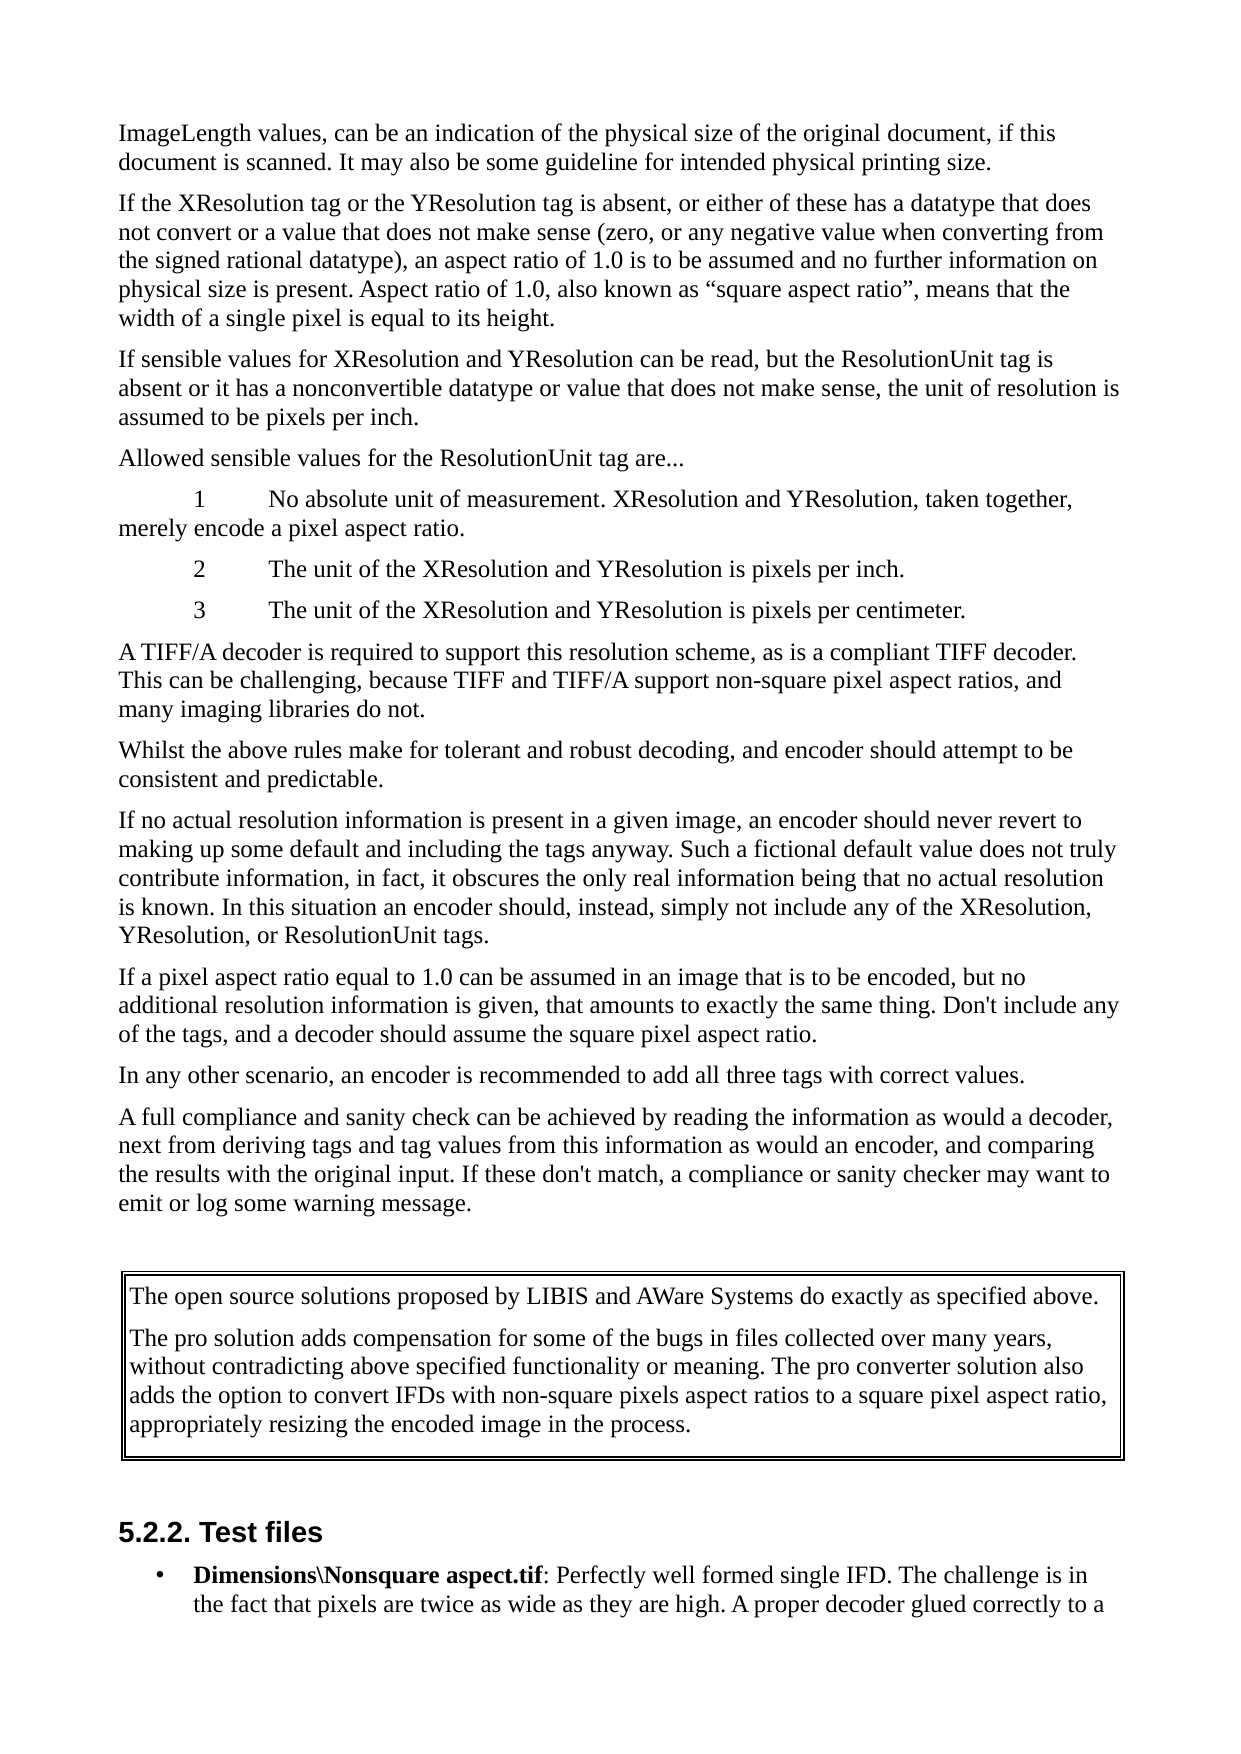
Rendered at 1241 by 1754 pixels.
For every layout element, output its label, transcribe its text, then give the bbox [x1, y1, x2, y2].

text Whilst the above rules make for tolerant and robust decoding, and encoder should attempt to be consistent and predictable. [118, 736, 1122, 793]
text A TIFF/A decoder is required to support this resolution scheme, as is a compliant TIFF decoder. This can be challenging, because TIFF and TIFF/A support non-square pixel aspect ratios, and many imaging libraries do not. [118, 637, 1122, 723]
subtitle 5.2.2. Test files [118, 1514, 1122, 1548]
table_header The open source solutions proposed by LIBIS and AWare Systems do exactly as specified above. The pro solution adds compensation for some of the bugs in files collected over many years, without contradicting above specified functionality or meaning. The pro converter solution also adds the option to convert IFDs with non-square pixels aspect ratios to a square pixel aspect ratio, appropriately resizing the encoded image in the process. [126, 1276, 1120, 1456]
text 1 No absolute unit of measurement. XResolution and YResolution, taken together, merely encode a pixel aspect ratio. [118, 484, 1122, 542]
text 2 The unit of the XResolution and YResolution is pixels per inch. [118, 554, 1122, 583]
text A full compliance and sanity check can be achieved by reading the information as would a decoder, next from deriving tags and tag values from this information as would an encoder, and comparing the results with the original input. If these don't match, a compliance or sanity checker may want to emit or log some warning message. [118, 1102, 1122, 1217]
text If no actual resolution information is present in a given image, an encoder should never revert to making up some default and including the tags anyway. Such a fictional default value does not truly contribute information, in fact, it obscures the only real information being that no actual resolution is known. In this situation an encoder should, instead, simply not include any of the XResolution, YResolution, or ResolutionUnit tags. [118, 806, 1122, 949]
text If sensible values for XResolution and YResolution can be read, but the ResolutionUnit tag is absent or it has a nonconvertible datatype or value that does not make sense, the unit of resolution is assumed to be pixels per inch. [118, 344, 1122, 431]
text ImageLength values, can be an indication of the physical size of the original document, if this document is scanned. It may also be some guideline for intended physical printing size. [118, 118, 1122, 176]
text 3 The unit of the XResolution and YResolution is pixels per centimeter. [118, 596, 1122, 624]
text If a pixel aspect ratio equal to 1.0 can be assumed in an image that is to be encoded, but no additional resolution information is given, that amounts to exactly the same thing. Don't include any of the tags, and a decoder should assume the square pixel aspect ratio. [118, 962, 1122, 1048]
text In any other scenario, an encoder is recommended to add all three tags with correct values. [118, 1061, 1122, 1089]
text If the XResolution tag or the YResolution tag is absent, or either of these has a datatype that does not convert or a value that does not make sense (zero, or any negative value when converting from the signed rational datatype), an aspect ratio of 1.0 is to be assumed and no further information on physical size is present. Aspect ratio of 1.0, also known as “square aspect ratio”, means that the width of a single pixel is equal to its height. [118, 188, 1122, 332]
list Dimensions\Nonsquare aspect.tif: Perfectly well formed single IFD. The challenge is in the fact that pixels are twice as wide as they are high. A proper decoder glued correctly to a [156, 1561, 1122, 1618]
text Allowed sensible values for the ResolutionUnit tag are... [118, 443, 1122, 472]
